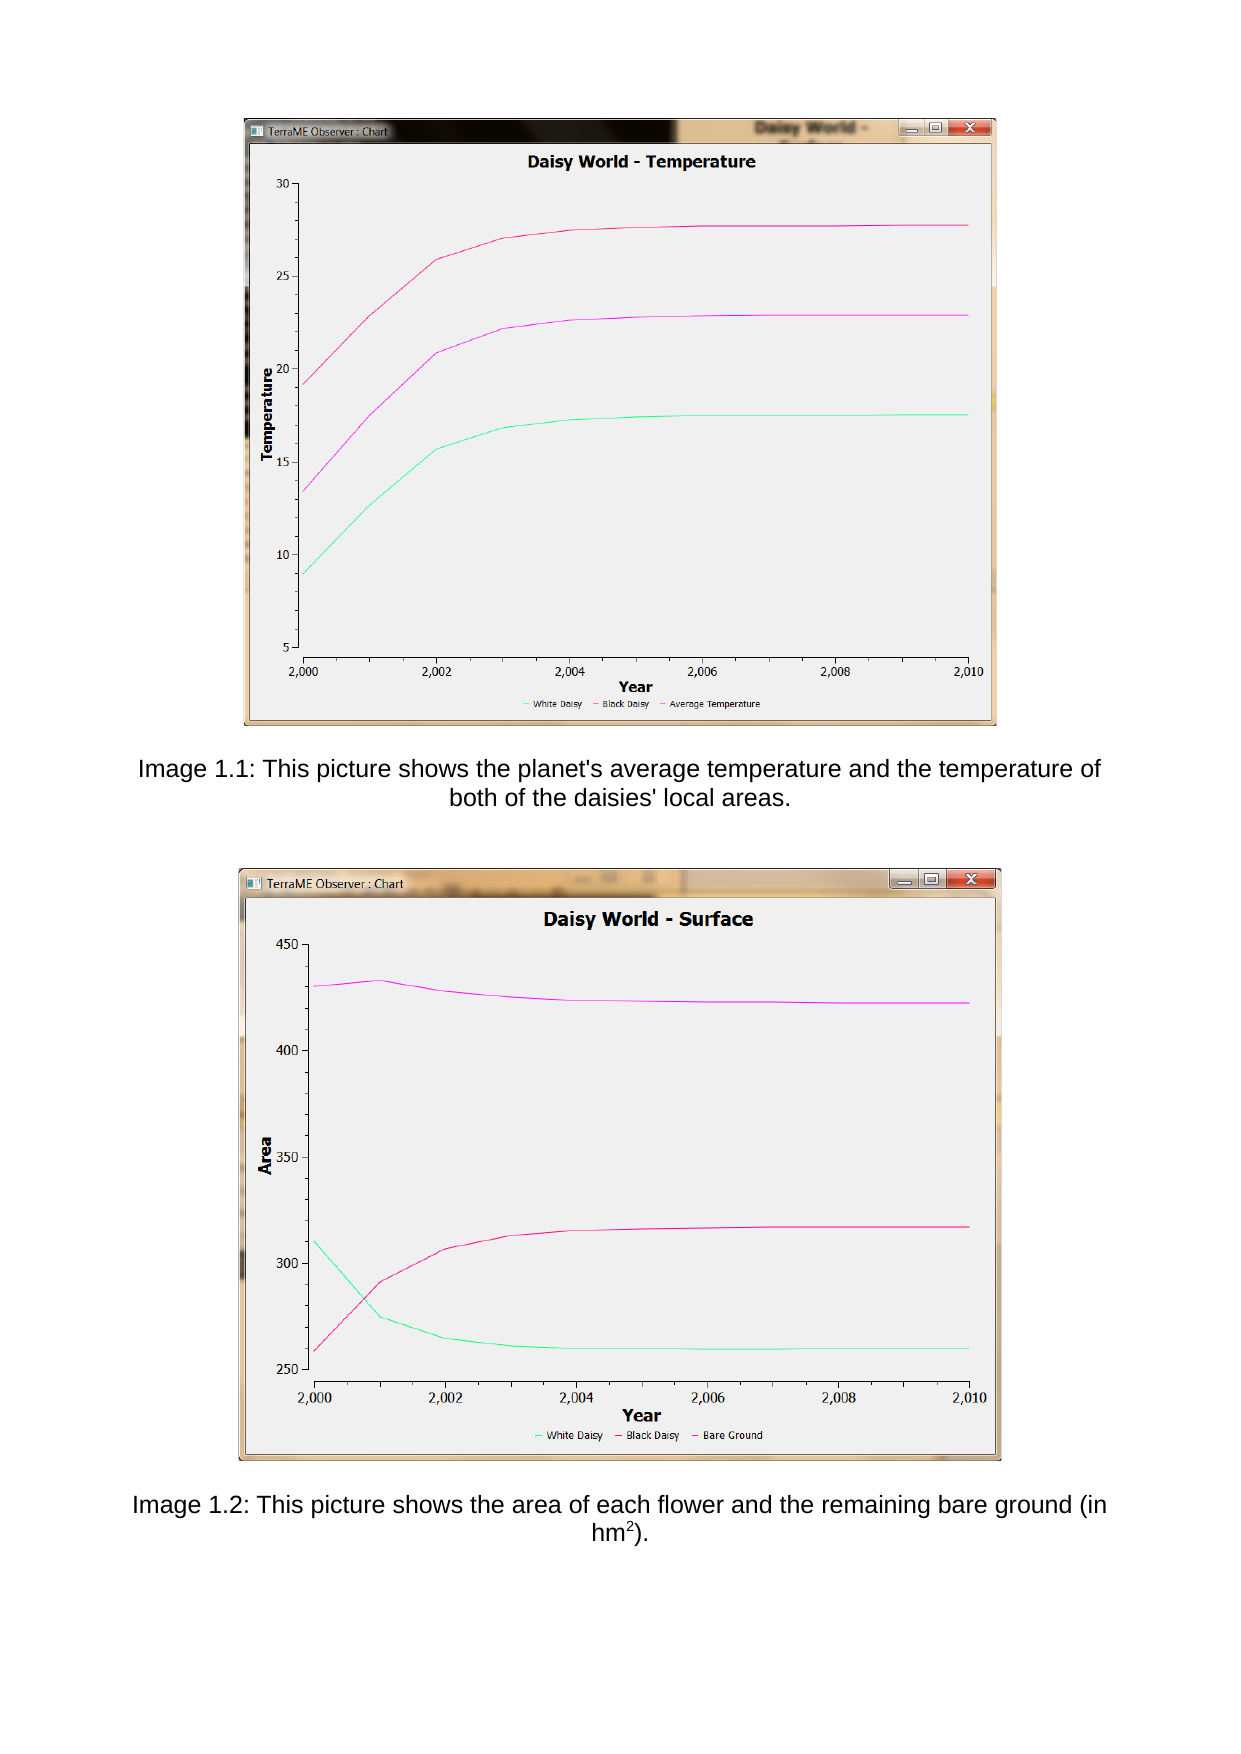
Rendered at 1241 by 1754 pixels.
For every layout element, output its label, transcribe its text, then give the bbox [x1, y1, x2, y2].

text Image 1.2: This picture shows the area of each flower and the remaining bare ground (in hm2). [118, 1489, 1122, 1547]
picture [238, 868, 1002, 1461]
text Image 1.1: This picture shows the planet's average temperature and the temperature of both of the daisies' local areas. [118, 754, 1122, 811]
picture [243, 118, 997, 726]
